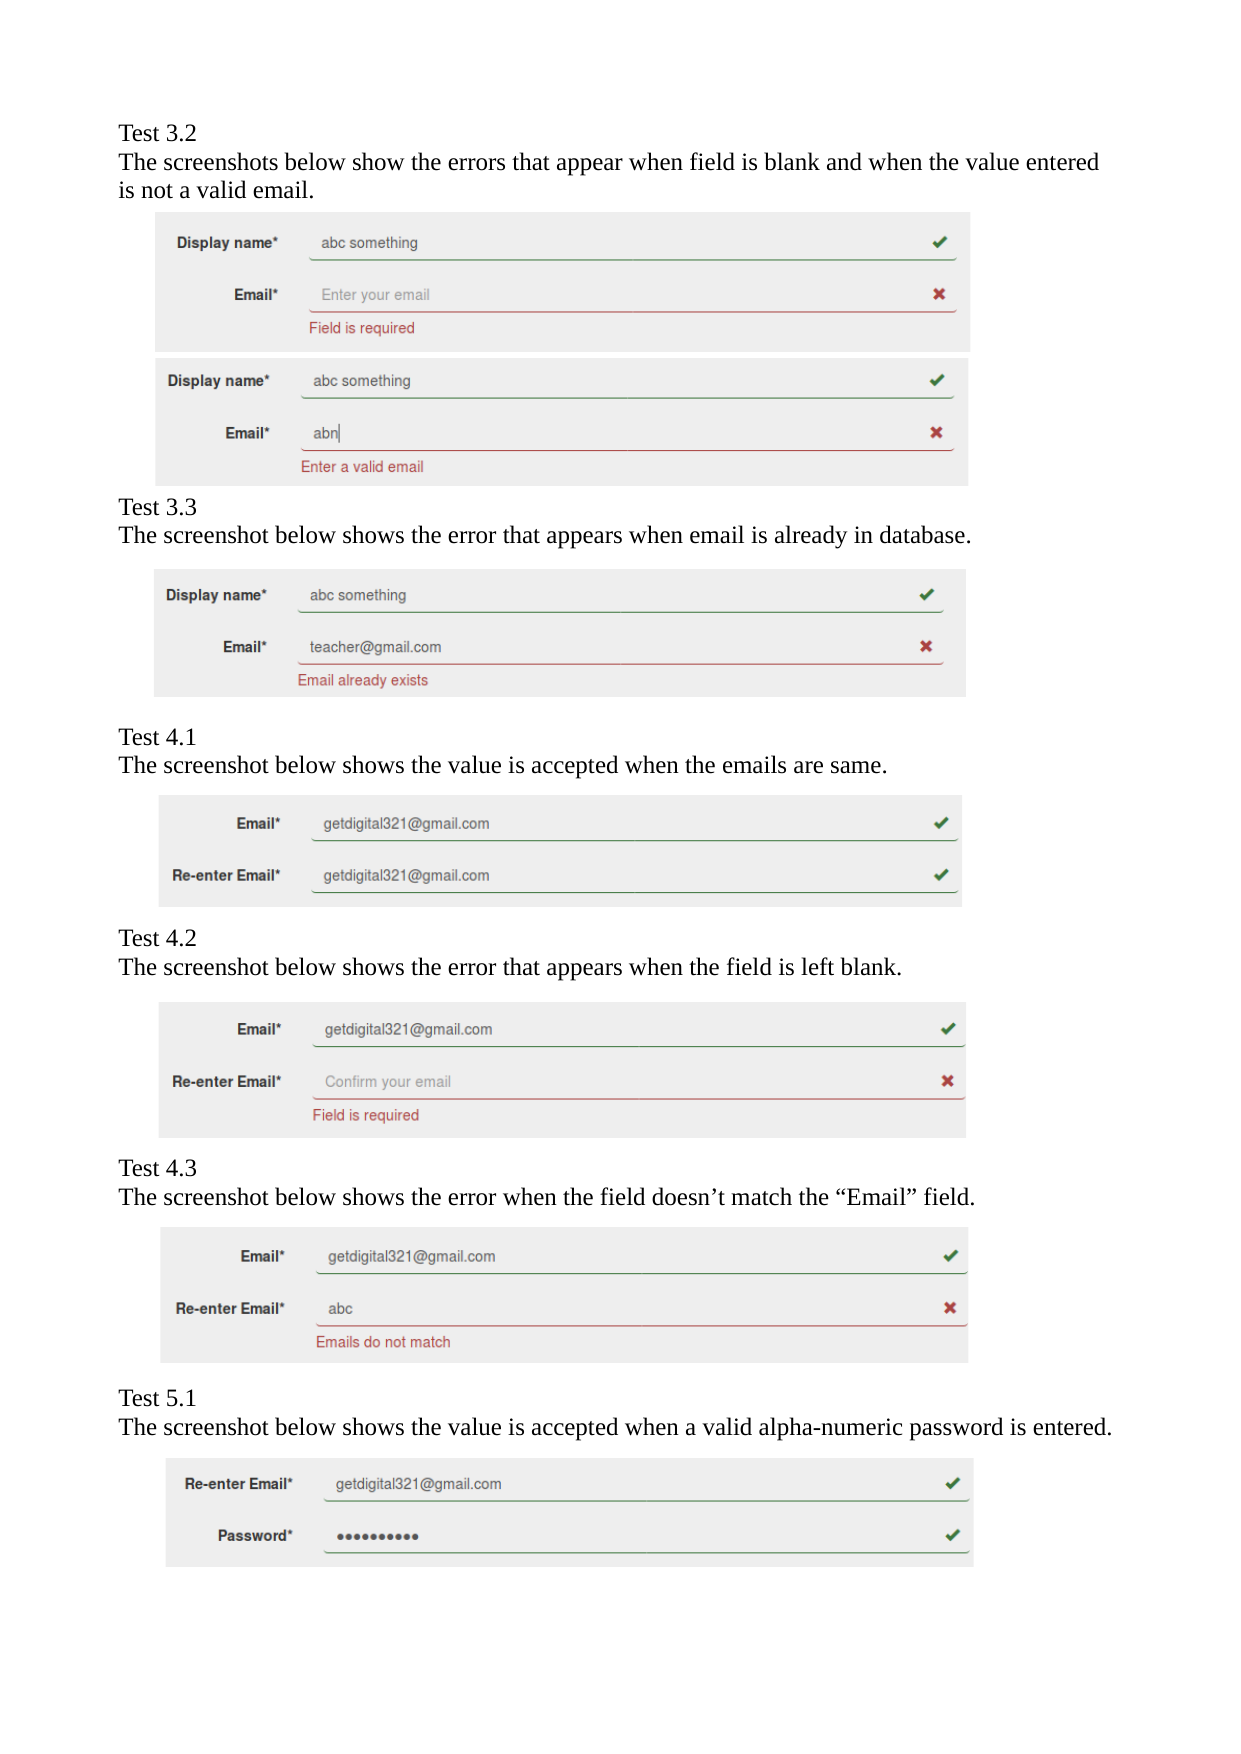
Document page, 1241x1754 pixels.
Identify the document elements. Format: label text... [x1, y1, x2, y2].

text Test 4.3 [118, 1153, 1122, 1182]
picture [153, 569, 966, 697]
text Test 3.2 [118, 118, 1122, 147]
picture [158, 1002, 967, 1138]
text The screenshot below shows the error that appears when the field is left blank. [118, 952, 1122, 981]
text The screenshots below show the errors that appear when field is blank and when the value entered is not a valid email. [118, 147, 1122, 204]
text Test 3.3 [118, 492, 1122, 521]
text The screenshot below shows the value is accepted when a valid alpha-numeric password is entered. [118, 1412, 1122, 1441]
text The screenshot below shows the error that appears when email is already in database. [118, 521, 1122, 549]
picture [165, 1458, 974, 1567]
text The screenshot below shows the value is accepted when the emails are same. [118, 751, 1122, 779]
picture [155, 212, 971, 352]
text Test 5.1 [118, 1383, 1122, 1412]
text Test 4.2 [118, 923, 1122, 952]
text Test 4.1 [118, 722, 1122, 751]
picture [158, 795, 963, 907]
picture [155, 358, 969, 486]
picture [160, 1227, 969, 1363]
text The screenshot below shows the error when the field doesn’t match the “Email” field. [118, 1182, 1122, 1211]
